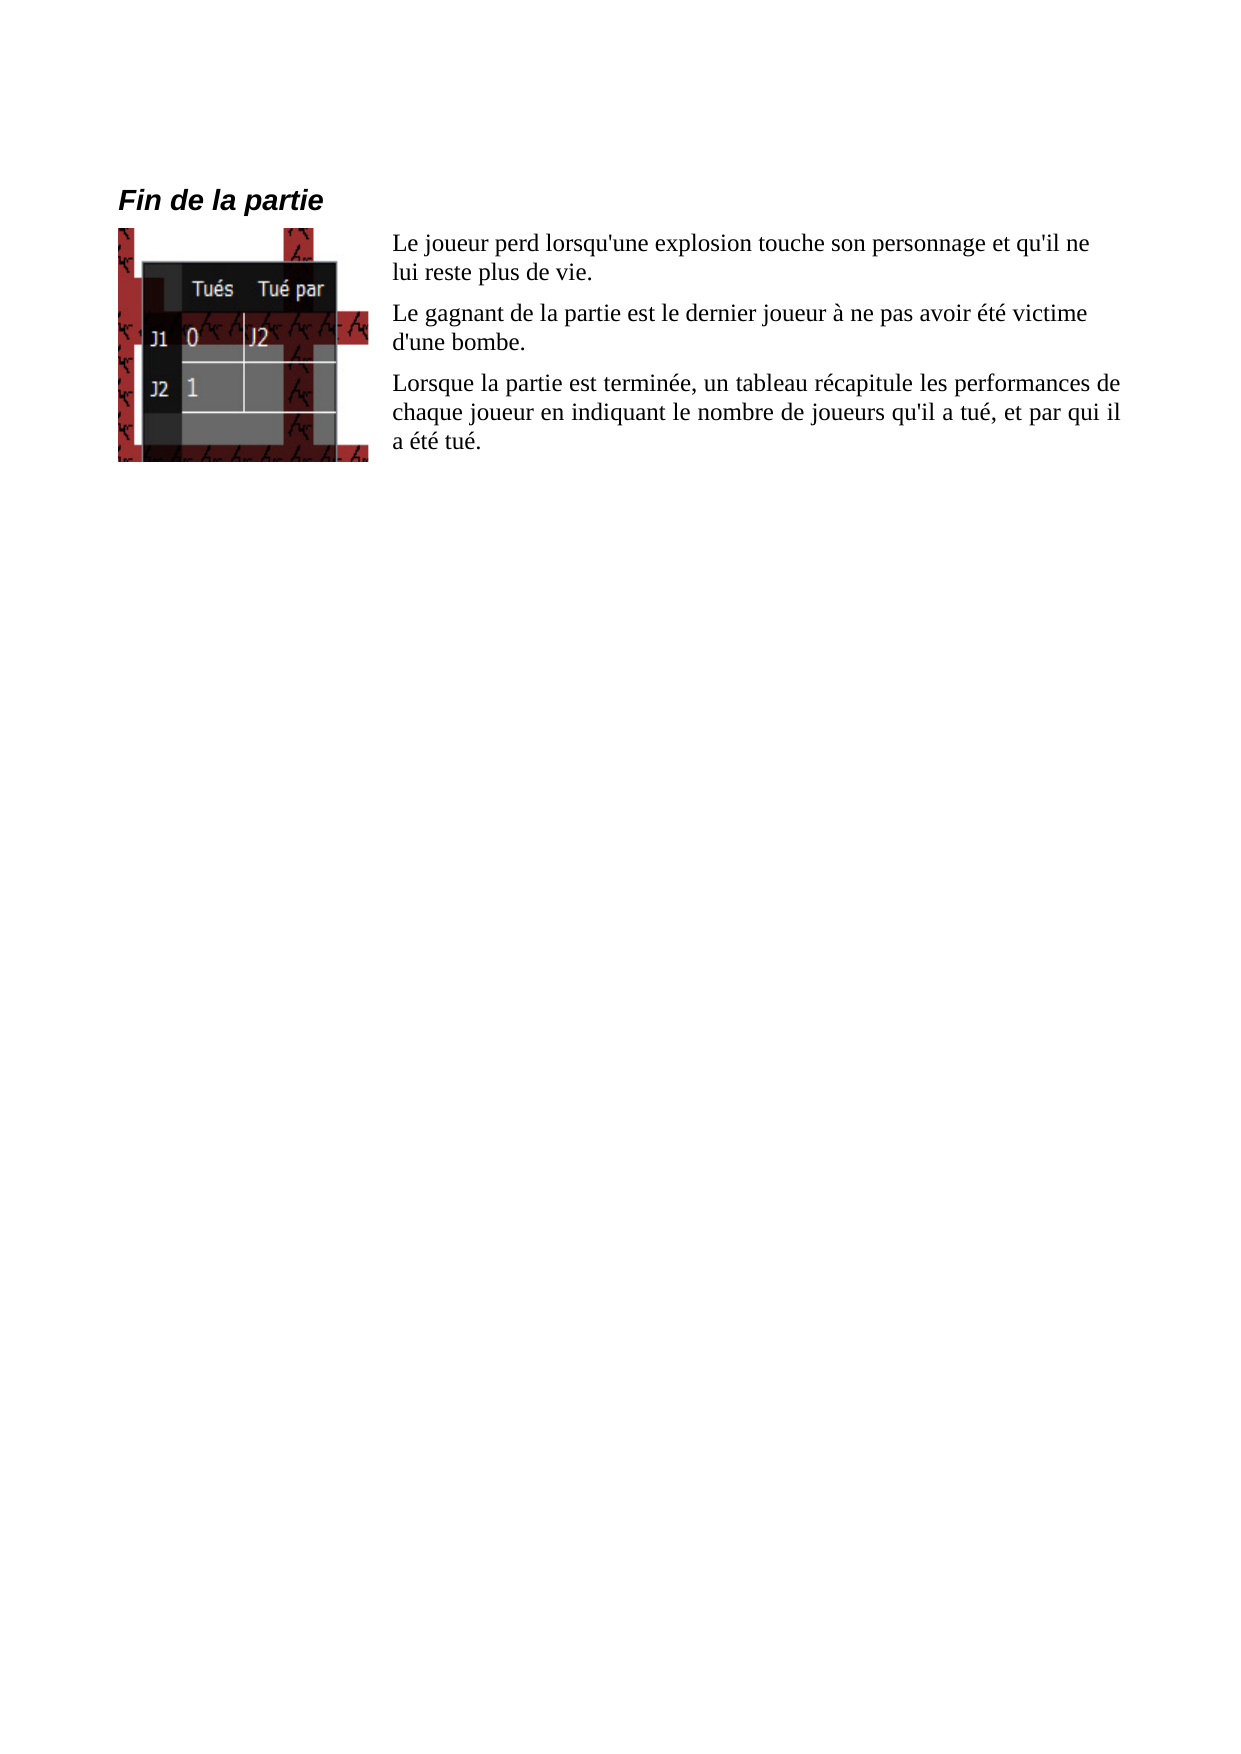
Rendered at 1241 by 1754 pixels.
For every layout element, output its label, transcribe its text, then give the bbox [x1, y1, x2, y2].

text Le joueur perd lorsqu'une explosion touche son personnage et qu'il ne lui reste plus de vie. [369, 228, 1122, 286]
picture [118, 228, 369, 462]
text Lorsque la partie est terminée, un tableau récapitule les performances de chaque joueur en indiquant le nombre de joueurs qu'il a tué, et par qui il a été tué. [369, 368, 1122, 455]
text Le gagnant de la partie est le dernier joueur à ne pas avoir été victime d'une bombe. [369, 298, 1122, 356]
subtitle Fin de la partie [118, 182, 1122, 216]
